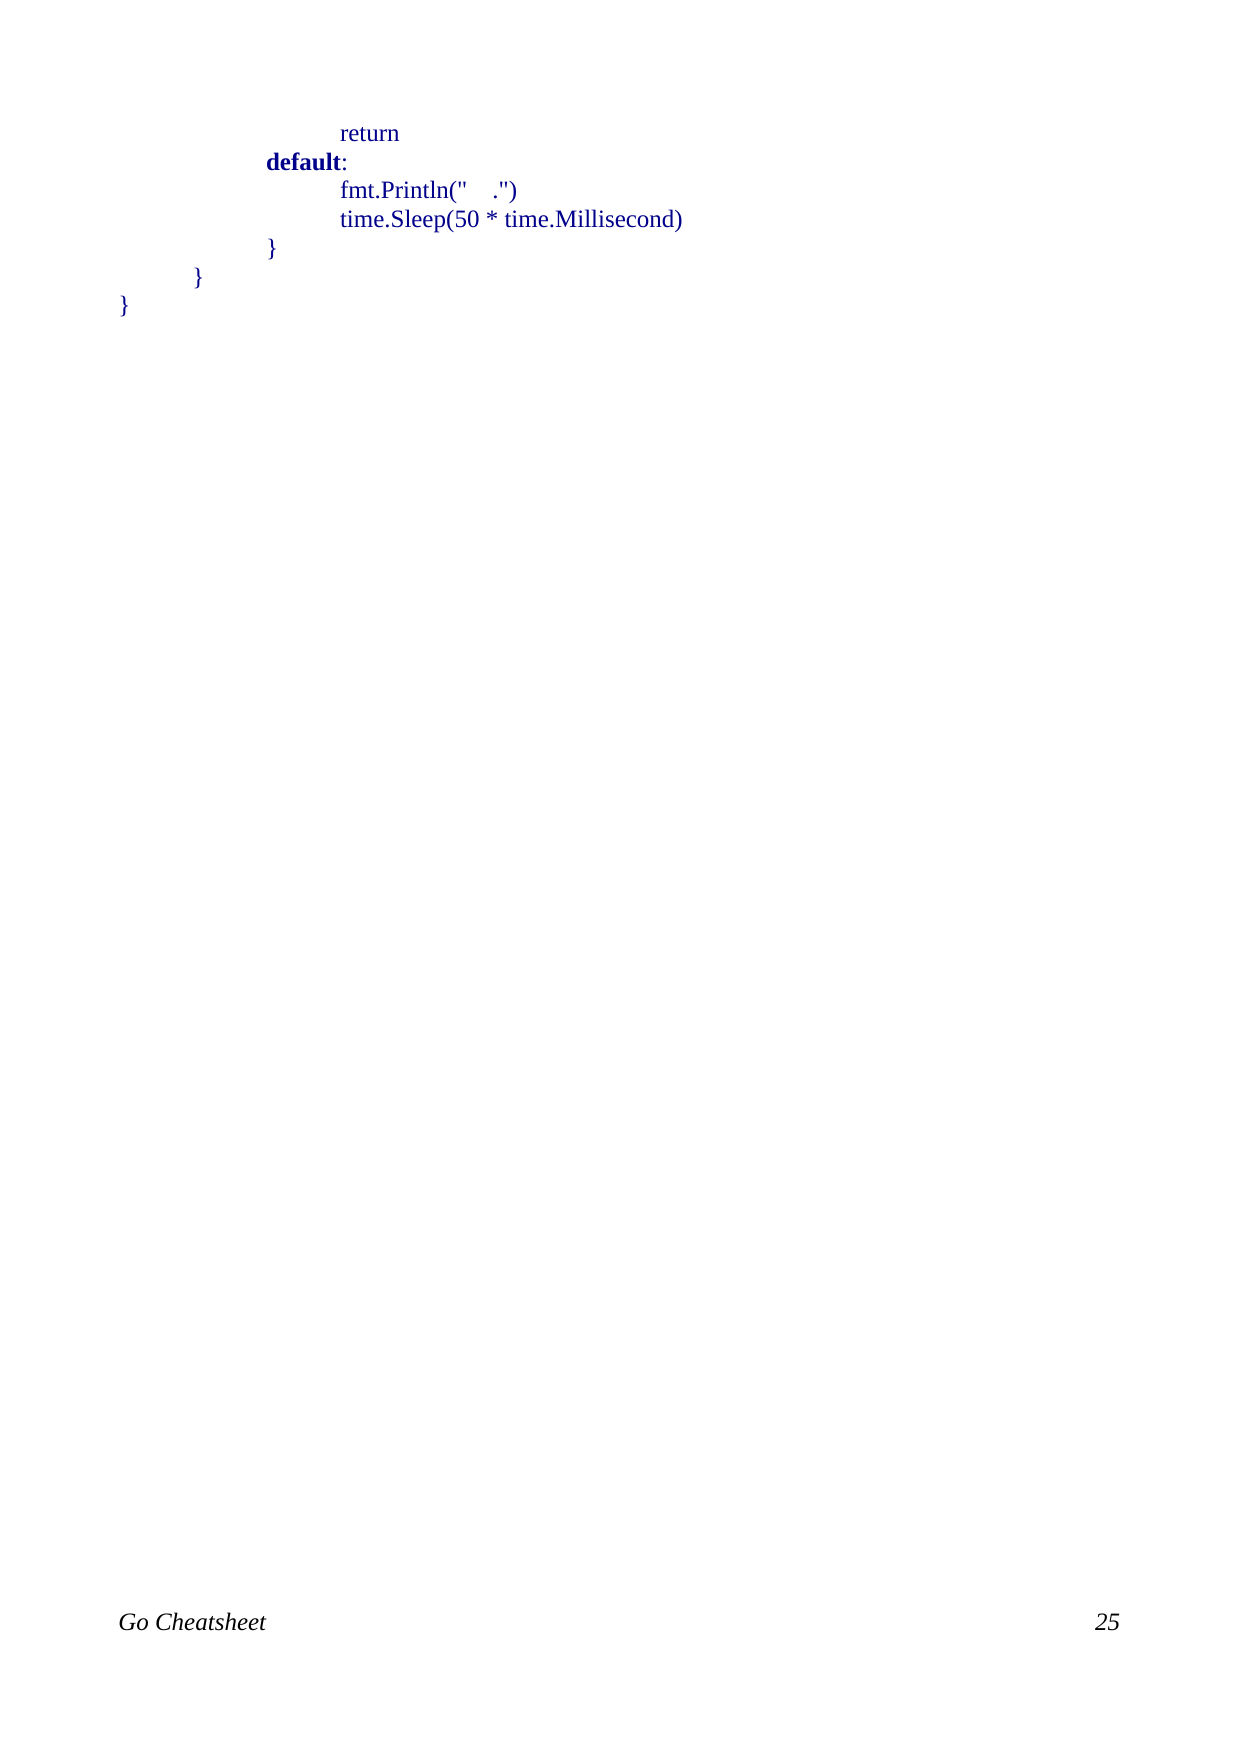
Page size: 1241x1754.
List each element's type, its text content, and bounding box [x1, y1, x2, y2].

text } [118, 262, 1122, 291]
text default: [118, 147, 1122, 176]
text } [118, 291, 1122, 319]
text time.Sleep(50 * time.Millisecond) [118, 204, 1122, 233]
text } [118, 233, 1122, 262]
text fmt.Println(" .") [118, 176, 1122, 204]
text return [118, 118, 1122, 147]
